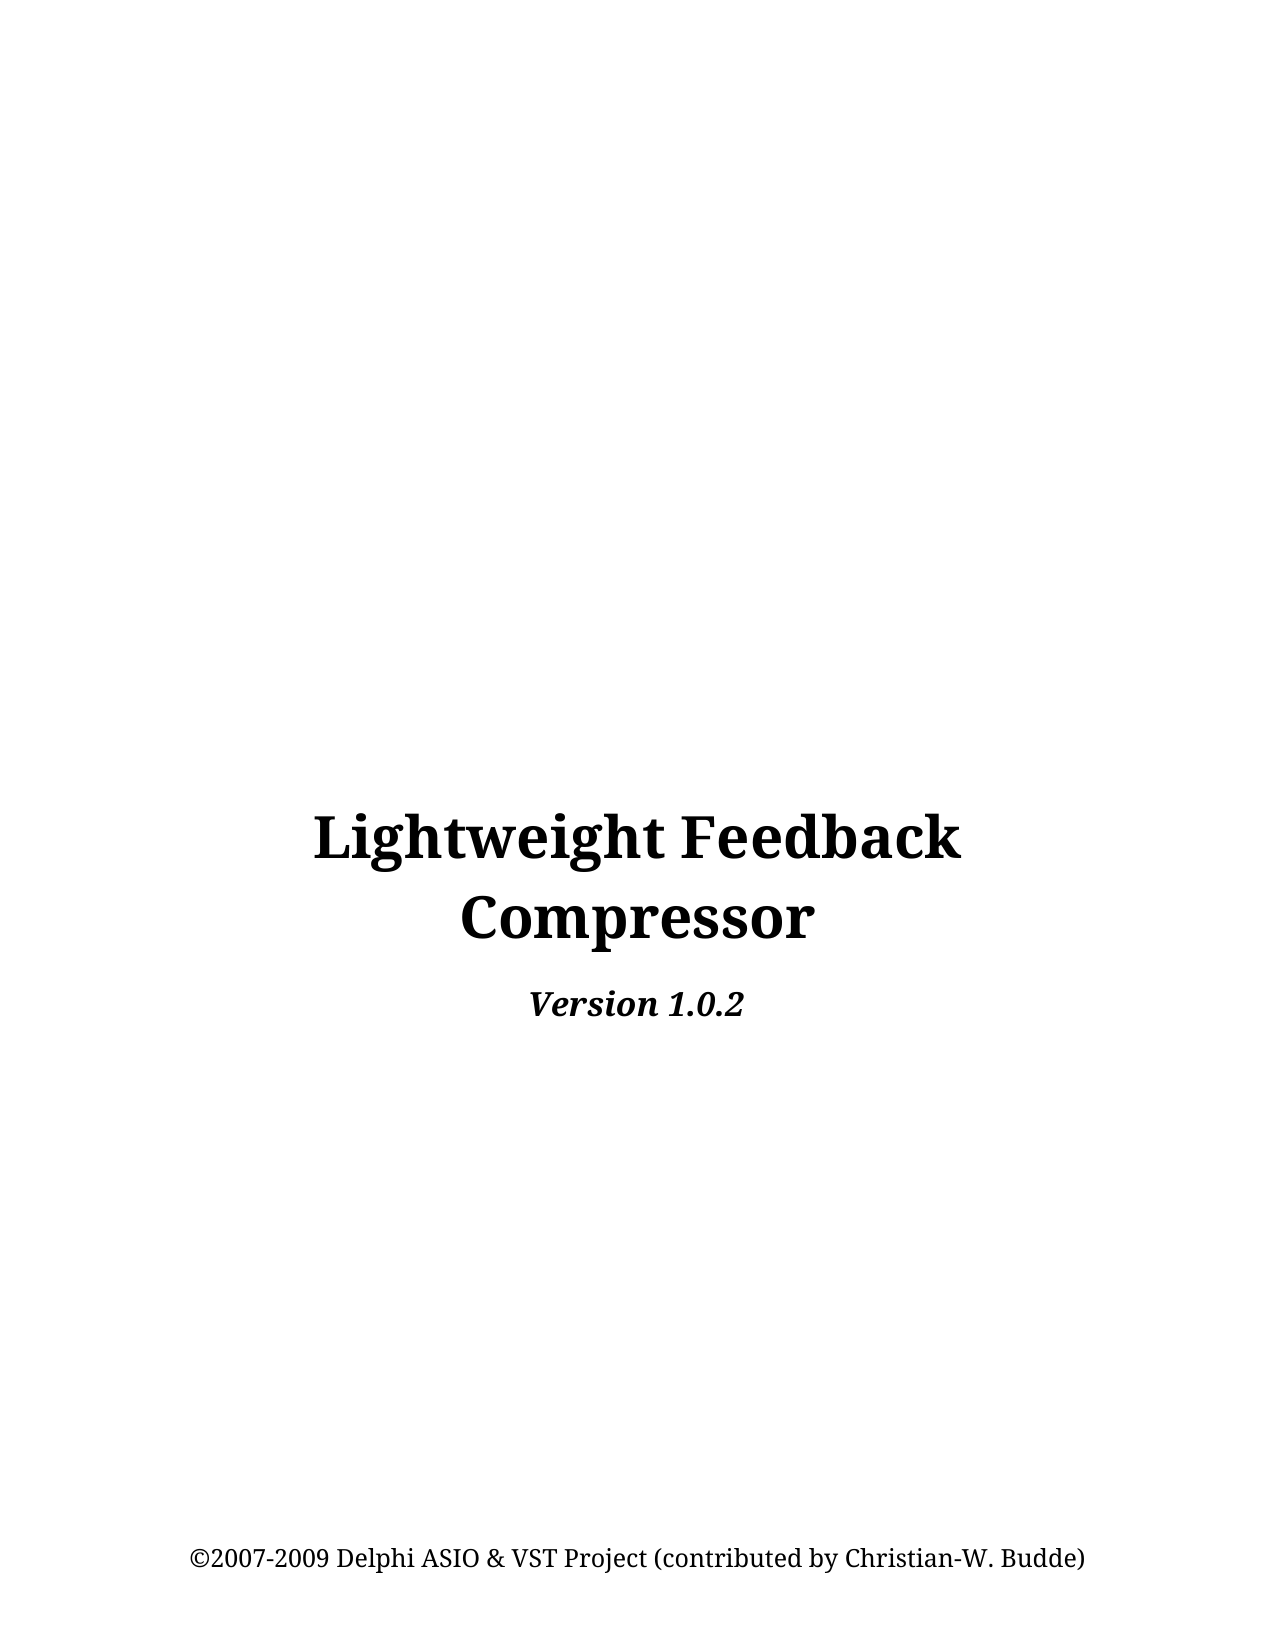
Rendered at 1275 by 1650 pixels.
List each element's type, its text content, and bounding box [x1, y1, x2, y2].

subtitle Version 1.0.2 [148, 981, 1127, 1026]
title Lightweight Feedback Compressor [148, 797, 1127, 956]
